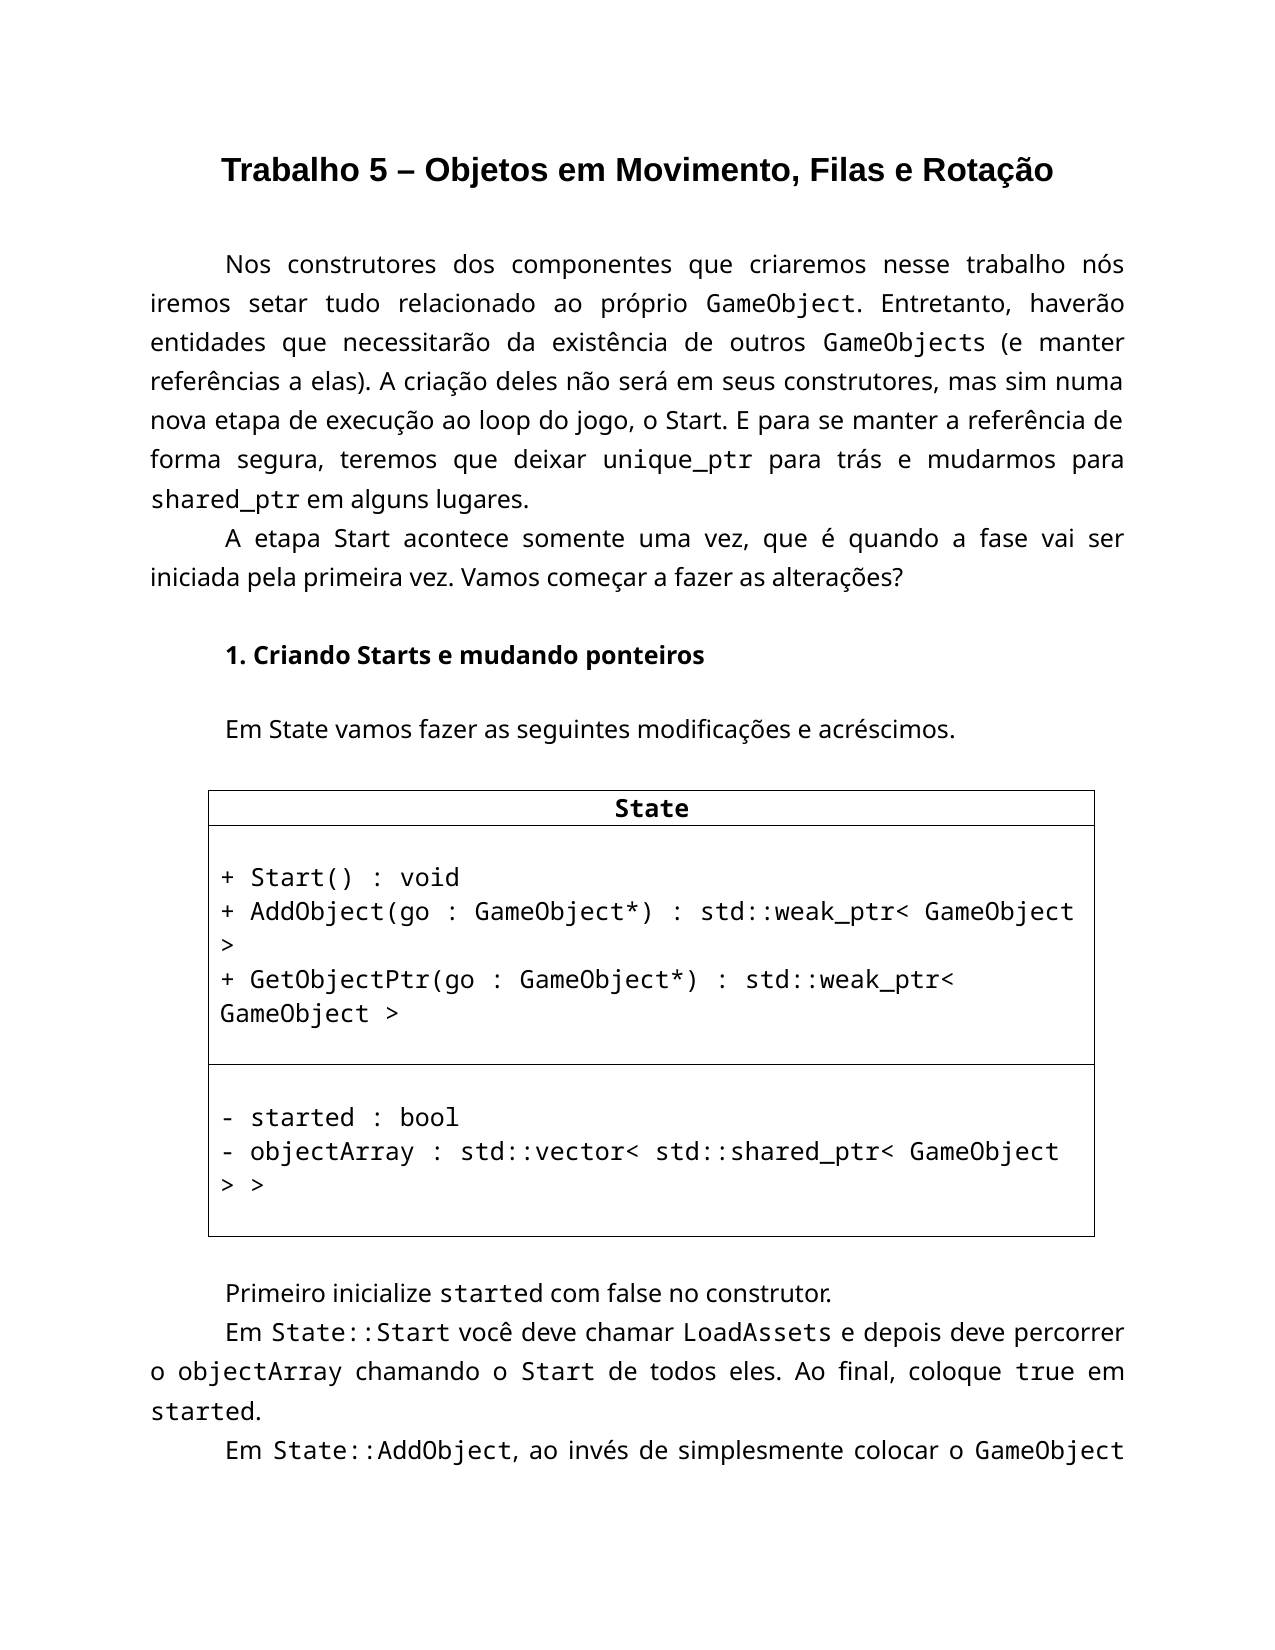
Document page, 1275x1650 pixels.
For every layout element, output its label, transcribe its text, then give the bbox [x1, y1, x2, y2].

table_cell + Start() : void + AddObject(go : GameObject*) : std::weak_ptr< GameObject > + GetObjectPtr(go : GameObject*) : std::weak_ptr< GameObject > [209, 826, 1094, 1064]
text Nos construtores dos componentes que criaremos nesse trabalho nós iremos setar tudo relacionado ao próprio GameObject. Entretanto, haverão entidades que necessitarão da existência de outros GameObjects (e manter referências a elas). A criação deles não será em seus construtores, mas sim numa nova etapa de execução ao loop do jogo, o Start. E para se manter a referência de forma segura, teremos que deixar unique_ptr para trás e mudarmos para shared_ptr em alguns lugares. [150, 246, 1125, 515]
text Trabalho 5 – Objetos em Movimento, Filas e Rotação [150, 150, 1125, 188]
table_cell - started : bool - objectArray : std::vector< std::shared_ptr< GameObject > > [209, 1065, 1094, 1236]
table_header State [209, 791, 1094, 825]
text Primeiro inicialize started com false no construtor. [150, 1276, 1125, 1310]
text Em State::Start você deve chamar LoadAssets e depois deve percorrer o objectArray chamando o Start de todos eles. Ao final, coloque true em started. [150, 1315, 1125, 1427]
text Em State vamos fazer as seguintes modificações e acréscimos. [150, 711, 1125, 745]
text 1. Criando Starts e mudando ponteiros [150, 638, 1125, 672]
text Em State::AddObject, ao invés de simplesmente colocar o GameObject [150, 1432, 1125, 1466]
text A etapa Start acontece somente uma vez, que é quando a fase vai ser iniciada pela primeira vez. Vamos começar a fazer as alterações? [150, 521, 1125, 594]
